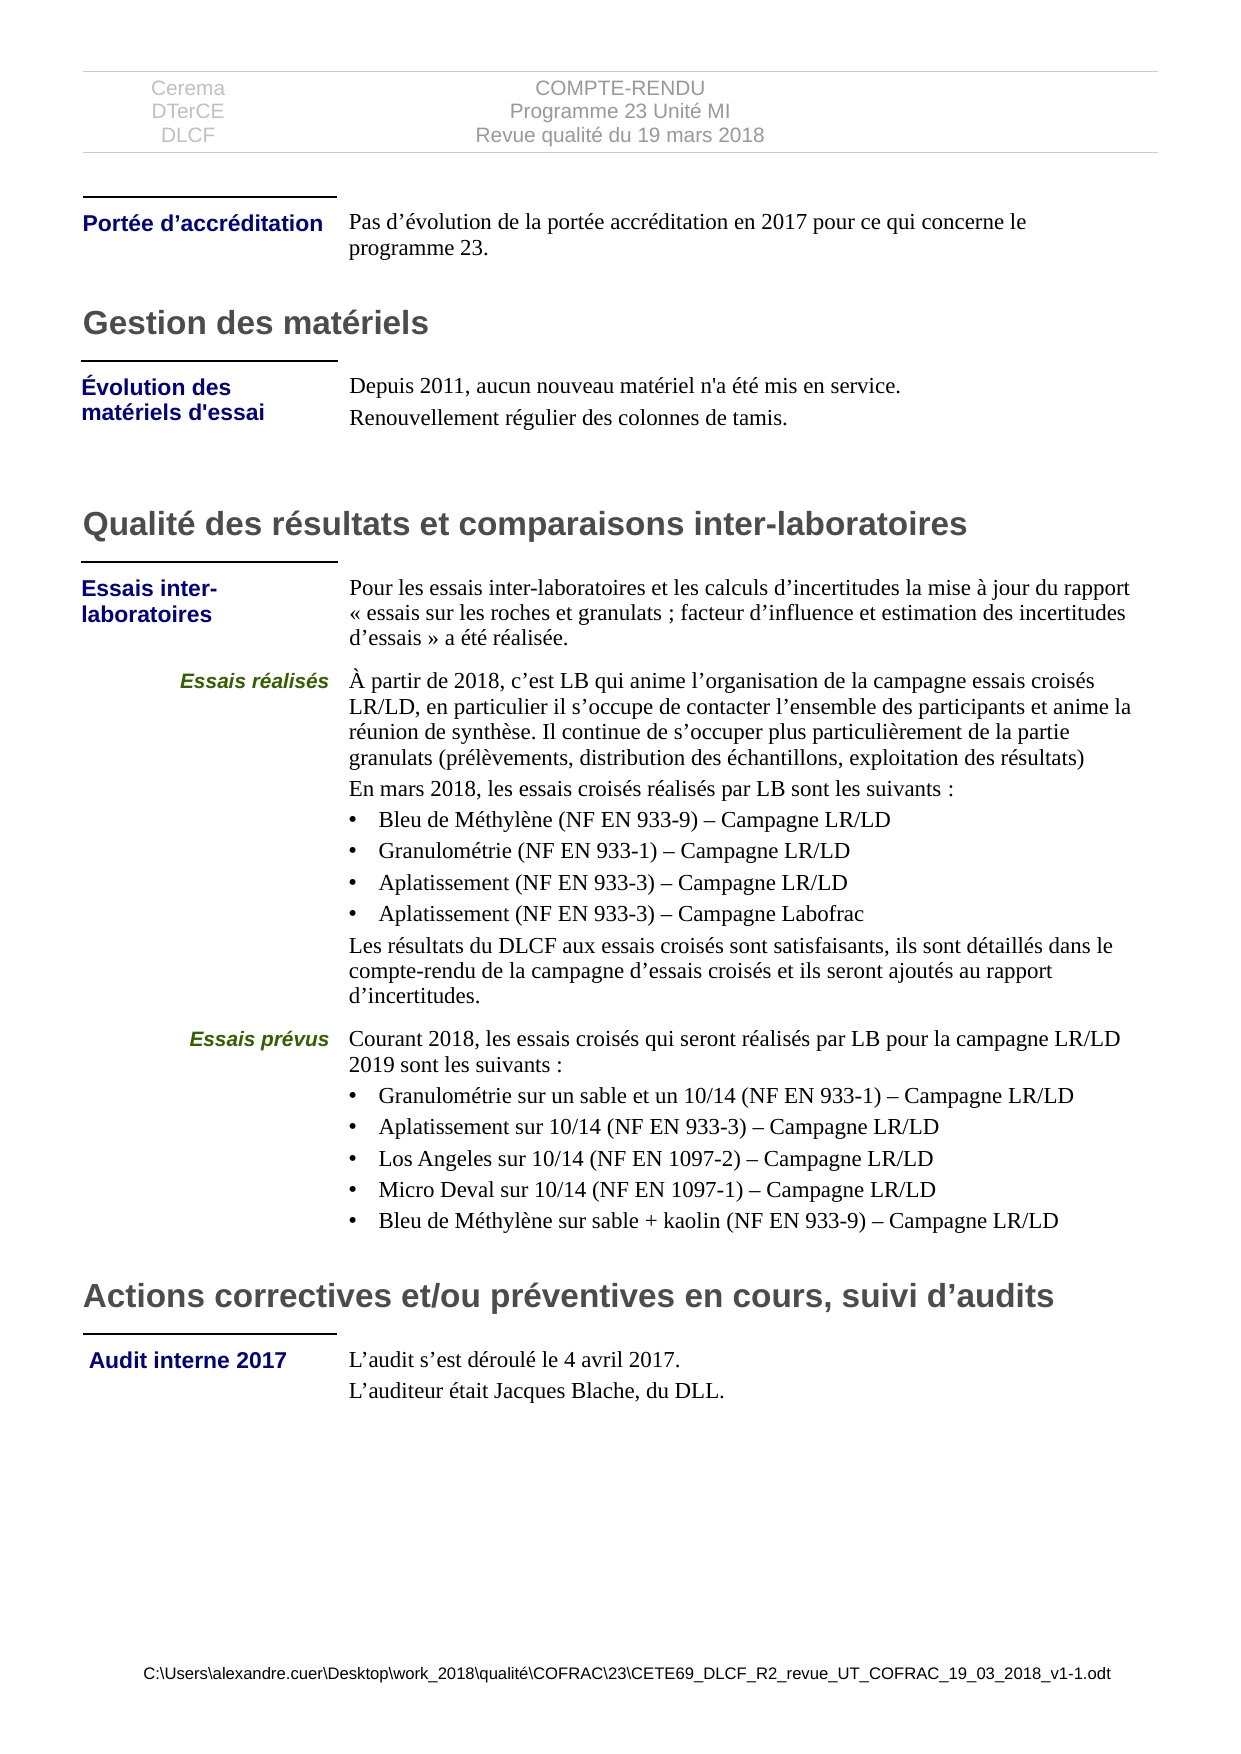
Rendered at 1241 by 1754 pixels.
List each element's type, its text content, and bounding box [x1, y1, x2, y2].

table_header Essais inter-laboratoires [81, 563, 337, 657]
table_header Portée d’accréditation [83, 198, 337, 266]
table_header Gestion des matériels [83, 292, 1158, 359]
table_header Essais prévus [83, 1015, 337, 1239]
table_header Audit interne 2017 [83, 1335, 337, 1441]
table_header Pas d’évolution de la portée accréditation en 2017 pour ce qui concerne le programme 23. [337, 196, 1157, 266]
table_header Courant 2018, les essais croisés qui seront réalisés par LB pour la campagne LR/LD 2019 sont les suivants : Granulométrie sur un sable et un 10/14 (NF EN 933-1) – Campagne LR/LD Aplatissement sur 10/14 (NF EN 933-3) – Campagne LR/LD Los Angeles sur 10/14 (NF EN 1097-2) – Campagne LR/LD Micro Deval sur 10/14 (NF EN 1097-1) – Campagne LR/LD Bleu de Méthylène sur sable + kaolin (NF EN 933-9) – Campagne LR/LD [337, 1015, 1157, 1239]
subtitle Actions correctives et/ou préventives en cours, suivi d’audits [83, 1278, 1157, 1315]
table_header Pour les essais inter-laboratoires et les calculs d’incertitudes la mise à jour du rapport « essais sur les roches et granulats ; facteur d’influence et estimation des incertitudes d’essais » a été réalisée. [338, 561, 1157, 657]
table_header Essais réalisés [83, 657, 337, 1014]
table_header Depuis 2011, aucun nouveau matériel n'a été mis en service. Renouvellement régulier des colonnes de tamis. [338, 360, 1157, 467]
table_header L’audit s’est déroulé le 4 avril 2017. L’auditeur était Jacques Blache, du DLL. [337, 1333, 1157, 1441]
table_header Évolution des matériels d'essai [81, 362, 337, 467]
table_header Qualité des résultats et comparaisons inter-laboratoires [83, 493, 1157, 561]
table_header À partir de 2018, c’est LB qui anime l’organisation de la campagne essais croisés LR/LD, en particulier il s’occupe de contacter l’ensemble des participants et anime la réunion de synthèse. Il continue de s’occuper plus particulièrement de la partie granulats (prélèvements, distribution des échantillons, exploitation des résultats) En mars 2018, les essais croisés réalisés par LB sont les suivants : Bleu de Méthylène (NF EN 933-9) – Campagne LR/LD Granulométrie (NF EN 933-1) – Campagne LR/LD Aplatissement (NF EN 933-3) – Campagne LR/LD Aplatissement (NF EN 933-3) – Campagne Labofrac Les résultats du DLCF aux essais croisés sont satisfaisants, ils sont détaillés dans le compte-rendu de la campagne d’essais croisés et ils seront ajoutés au rapport d’incertitudes. [337, 657, 1157, 1014]
